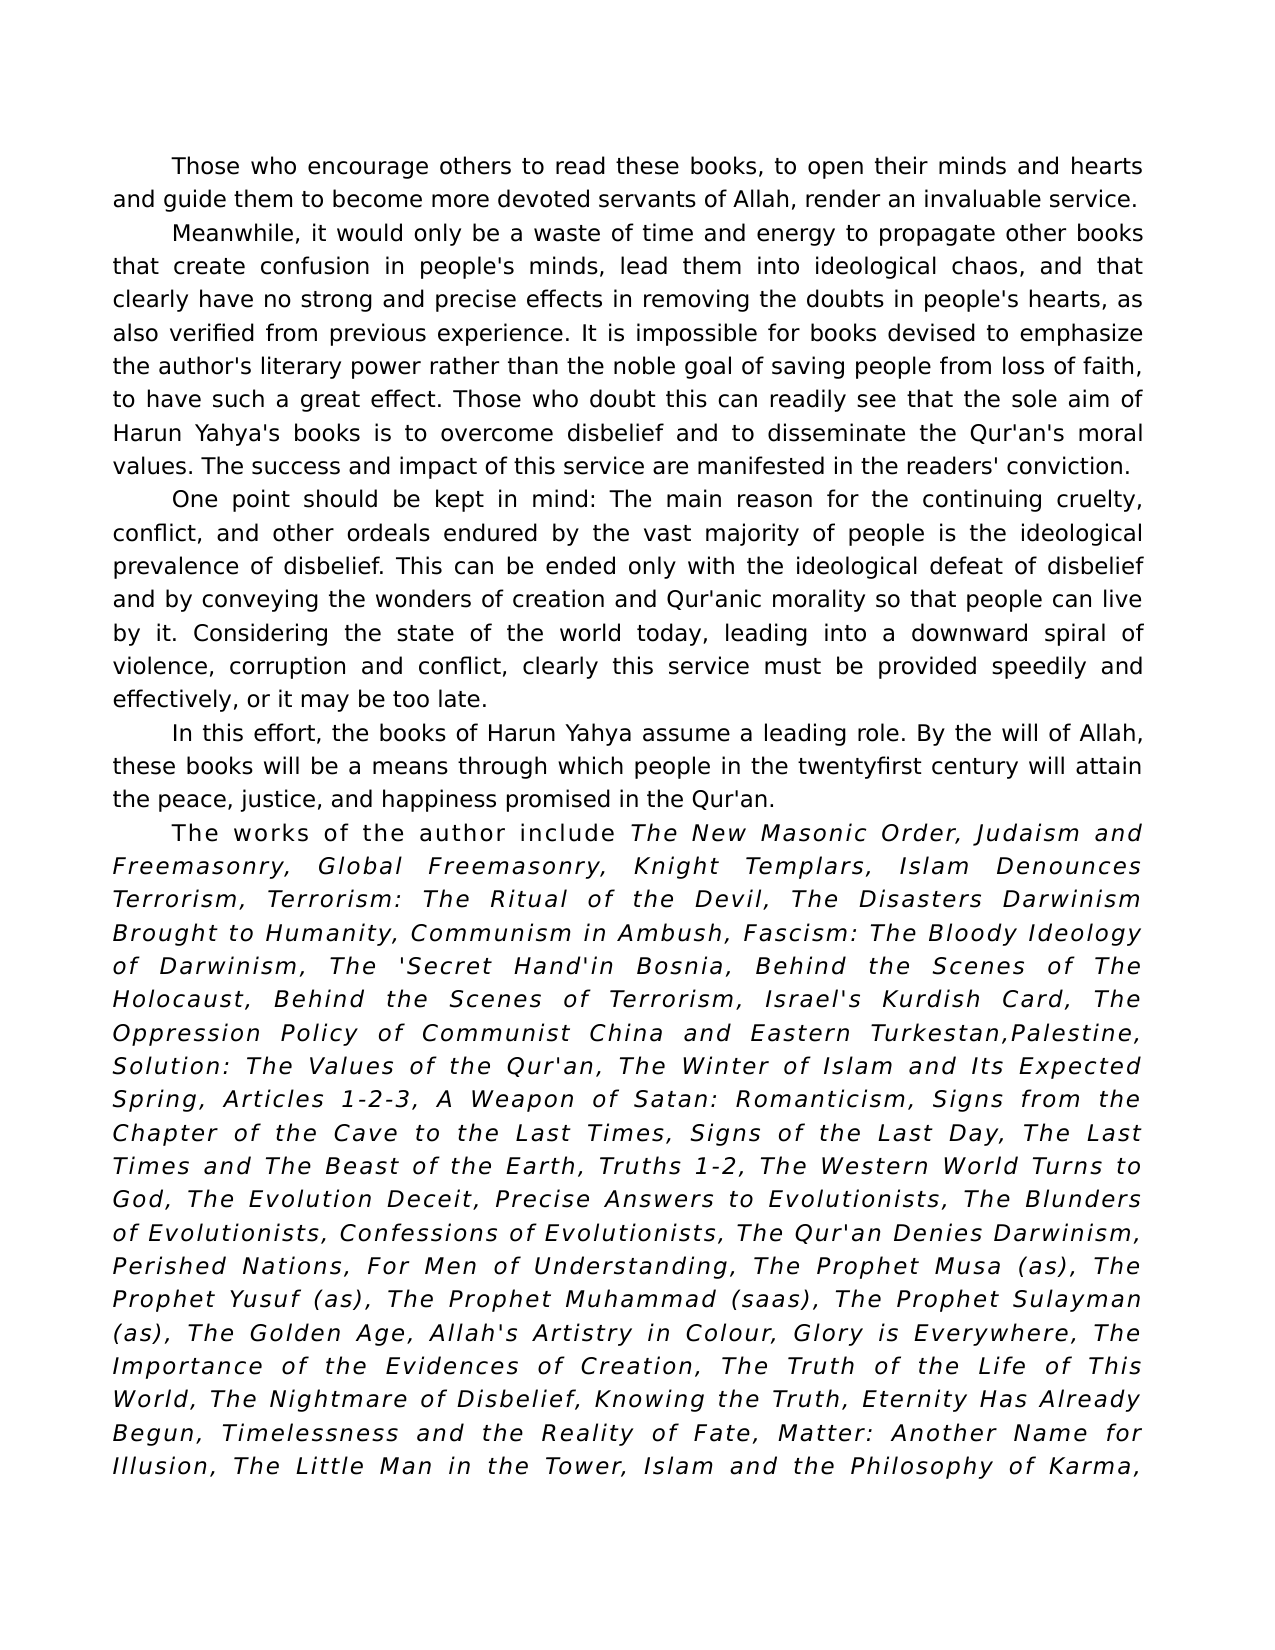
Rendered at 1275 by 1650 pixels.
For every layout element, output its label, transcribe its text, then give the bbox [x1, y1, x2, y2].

text The works of the author include The New Masonic Order, Judaism and Freemasonry, Global Freemasonry, Knight Templars, Islam Denounces Terrorism, Terrorism: The Ritual of the Devil, The Disasters Darwinism Brought to Humanity, Communism in Ambush, Fascism: The Bloody Ideology of Darwinism, The 'Secret Hand'in Bosnia, Behind the Scenes of The Holocaust, Behind the Scenes of Terrorism, Israel's Kurdish Card, The Oppression Policy of Communist China and Eastern Turkestan,Palestine, Solution: The Values of the Qur'an, The Winter of Islam and Its Expected Spring, Articles 1-2-3, A Weapon of Satan: Romanticism, Signs from the Chapter of the Cave to the Last Times, Signs of the Last Day, The Last Times and The Beast of the Earth, Truths 1-2, The Western World Turns to God, The Evolution Deceit, Precise Answers to Evolutionists, The Blunders of Evolutionists, Confessions of Evolutionists, The Qur'an Denies Darwinism, Perished Nations, For Men of Understanding, The Prophet Musa (as), The Prophet Yusuf (as), The Prophet Muhammad (saas), The Prophet Sulayman (as), The Golden Age, Allah's Artistry in Colour, Glory is Everywhere, The Importance of the Evidences of Creation, The Truth of the Life of This World, The Nightmare of Disbelief, Knowing the Truth, Eternity Has Already Begun, Timelessness and the Reality of Fate, Matter: Another Name for Illusion, The Little Man in the Tower, Islam and the Philosophy of Karma, [112, 814, 1145, 1481]
text One point should be kept in mind: The main reason for the continuing cruelty, conflict, and other ordeals endured by the vast majority of people is the ideological prevalence of disbelief. This can be ended only with the ideological defeat of disbelief and by conveying the wonders of creation and Qur'anic morality so that people can live by it. Considering the state of the world today, leading into a downward spiral of violence, corruption and conflict, clearly this service must be provided speedily and effectively, or it may be too late. [112, 481, 1145, 714]
text Meanwhile, it would only be a waste of time and energy to propagate other books that create confusion in people's minds, lead them into ideological chaos, and that clearly have no strong and precise effects in removing the doubts in people's hearts, as also verified from previous experience. It is impossible for books devised to emphasize the author's literary power rather than the noble goal of saving people from loss of faith, to have such a great effect. Those who doubt this can readily see that the sole aim of Harun Yahya's books is to overcome disbelief and to disseminate the Qur'an's moral values. The success and impact of this service are manifested in the readers' conviction. [112, 214, 1145, 481]
text Those who encourage others to read these books, to open their minds and hearts and guide them to become more devoted servants of Allah, render an invaluable service. [112, 148, 1145, 214]
text In this effort, the books of Harun Yahya assume a leading role. By the will of Allah, these books will be a means through which people in the twentyfirst century will attain the peace, justice, and happiness promised in the Qur'an. [112, 714, 1145, 814]
